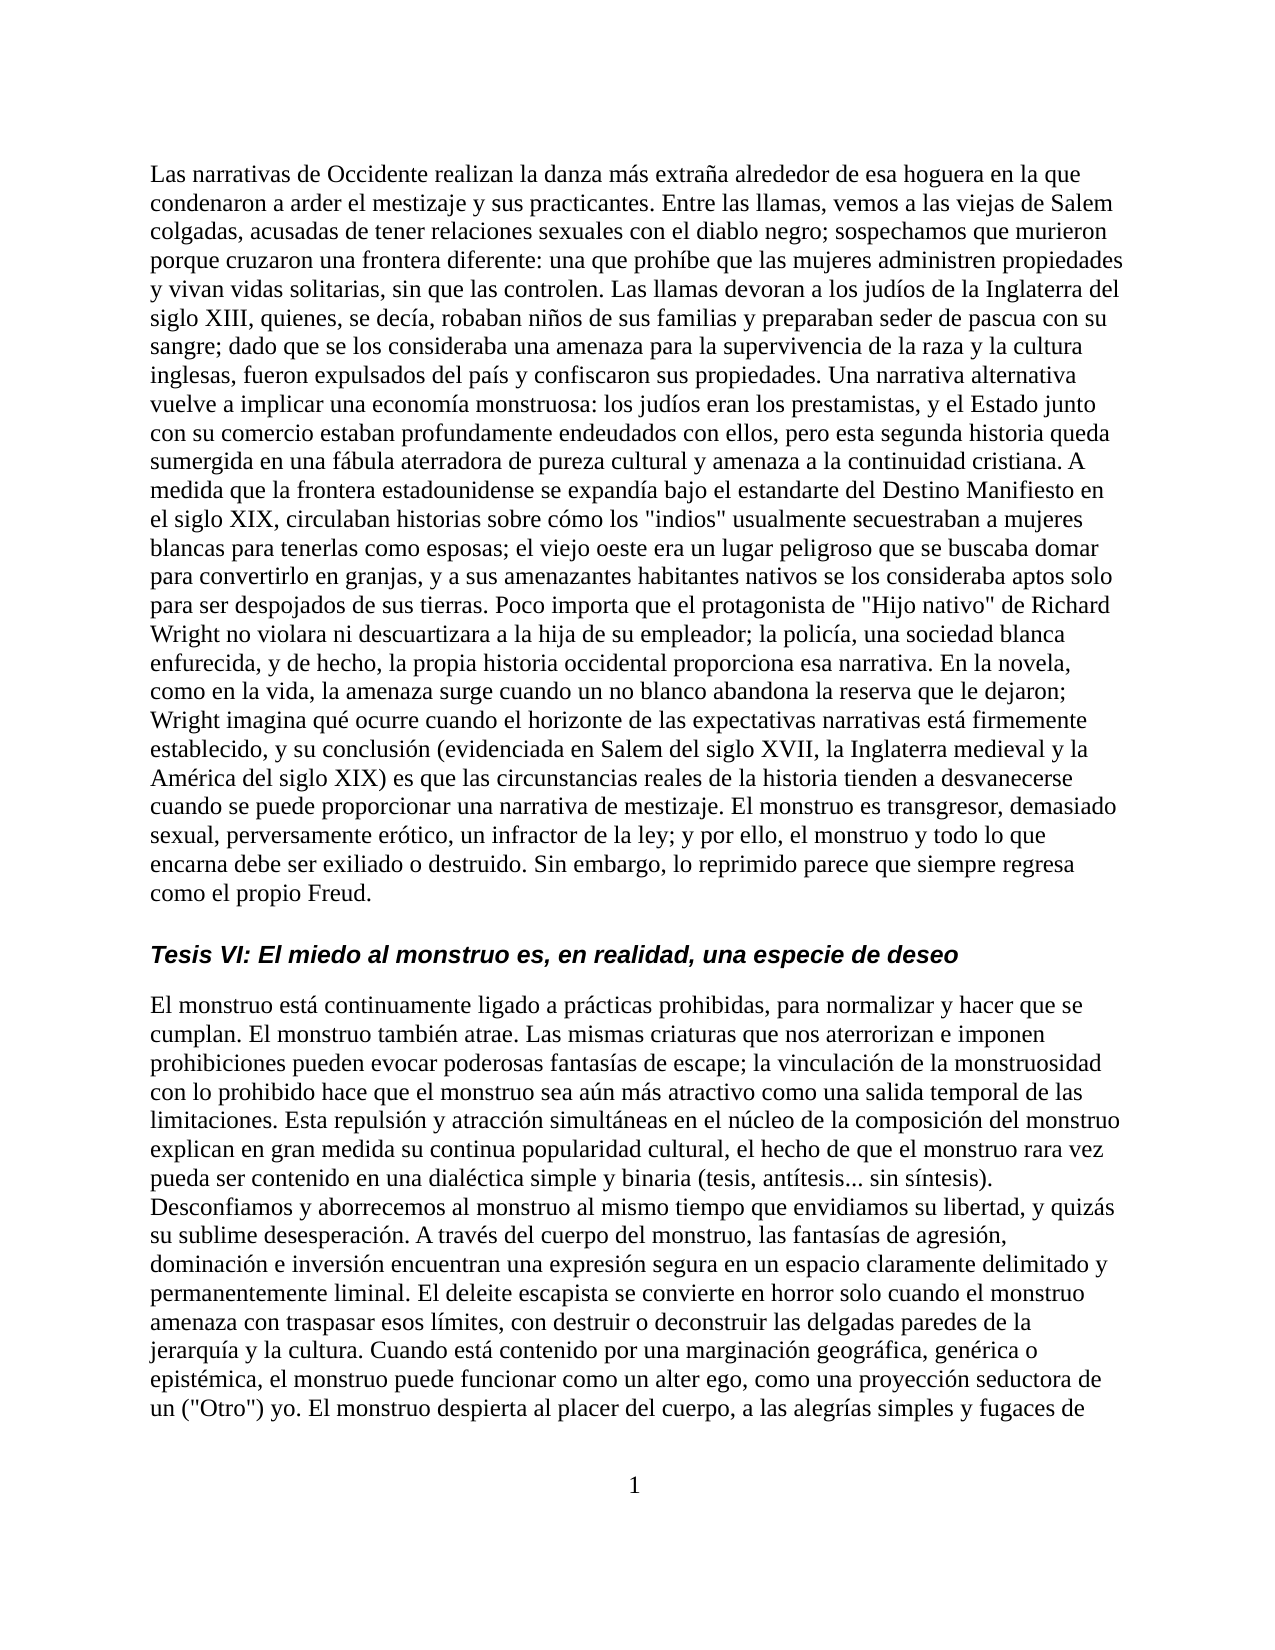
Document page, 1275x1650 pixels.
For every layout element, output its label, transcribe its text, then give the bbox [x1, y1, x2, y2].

text Las narrativas de Occidente realizan la danza más extraña alrededor de esa hoguera en la que condenaron a arder el mestizaje y sus practicantes. Entre las llamas, vemos a las viejas de Salem colgadas, acusadas de tener relaciones sexuales con el diablo negro; sospechamos que murieron porque cruzaron una frontera diferente: una que prohíbe que las mujeres administren propiedades y vivan vidas solitarias, sin que las controlen. Las llamas devoran a los judíos de la Inglaterra del siglo XIII, quienes, se decía, robaban niños de sus familias y preparaban seder de pascua con su sangre; dado que se los consideraba una amenaza para la supervivencia de la raza y la cultura inglesas, fueron expulsados del país y confiscaron sus propiedades. Una narrativa alternativa vuelve a implicar una economía monstruosa: los judíos eran los prestamistas, y el Estado junto con su comercio estaban profundamente endeudados con ellos, pero esta segunda historia queda sumergida en una fábula aterradora de pureza cultural y amenaza a la continuidad cristiana. A medida que la frontera estadounidense se expandía bajo el estandarte del Destino Manifiesto en el siglo XIX, circulaban historias sobre cómo los "indios" usualmente secuestraban a mujeres blancas para tenerlas como esposas; el viejo oeste era un lugar peligroso que se buscaba domar para convertirlo en granjas, y a sus amenazantes habitantes nativos se los consideraba aptos solo para ser despojados de sus tierras. Poco importa que el protagonista de "Hijo nativo" de Richard Wright no violara ni descuartizara a la hija de su empleador; la policía, una sociedad blanca enfurecida, y de hecho, la propia historia occidental proporciona esa narrativa. En la novela, como en la vida, la amenaza surge cuando un no blanco abandona la reserva que le dejaron; Wright imagina qué ocurre cuando el horizonte de las expectativas narrativas está firmemente establecido, y su conclusión (evidenciada en Salem del siglo XVII, la Inglaterra medieval y la América del siglo XIX) es que las circunstancias reales de la historia tienden a desvanecerse cuando se puede proporcionar una narrativa de mestizaje. El monstruo es transgresor, demasiado sexual, perversamente erótico, un infractor de la ley; y por ello, el monstruo y todo lo que encarna debe ser exiliado o destruido. Sin embargo, lo reprimido parece que siempre regresa como el propio Freud. [150, 159, 1125, 906]
text El monstruo está continuamente ligado a prácticas prohibidas, para normalizar y hacer que se cumplan. El monstruo también atrae. Las mismas criaturas que nos aterrorizan e imponen prohibiciones pueden evocar poderosas fantasías de escape; la vinculación de la monstruosidad con lo prohibido hace que el monstruo sea aún más atractivo como una salida temporal de las limitaciones. Esta repulsión y atracción simultáneas en el núcleo de la composición del monstruo explican en gran medida su continua popularidad cultural, el hecho de que el monstruo rara vez pueda ser contenido en una dialéctica simple y binaria (tesis, antítesis... sin síntesis). Desconfiamos y aborrecemos al monstruo al mismo tiempo que envidiamos su libertad, y quizás su sublime desesperación. A través del cuerpo del monstruo, las fantasías de agresión, dominación e inversión encuentran una expresión segura en un espacio claramente delimitado y permanentemente liminal. El deleite escapista se convierte en horror solo cuando el monstruo amenaza con traspasar esos límites, con destruir o deconstruir las delgadas paredes de la jerarquía y la cultura. Cuando está contenido por una marginación geográfica, genérica o epistémica, el monstruo puede funcionar como un alter ego, como una proyección seductora de un ("Otro") yo. El monstruo despierta al placer del cuerpo, a las alegrías simples y fugaces de [150, 990, 1125, 1422]
subtitle Tesis VI: El miedo al monstruo es, en realidad, una especie de deseo [150, 940, 1125, 969]
